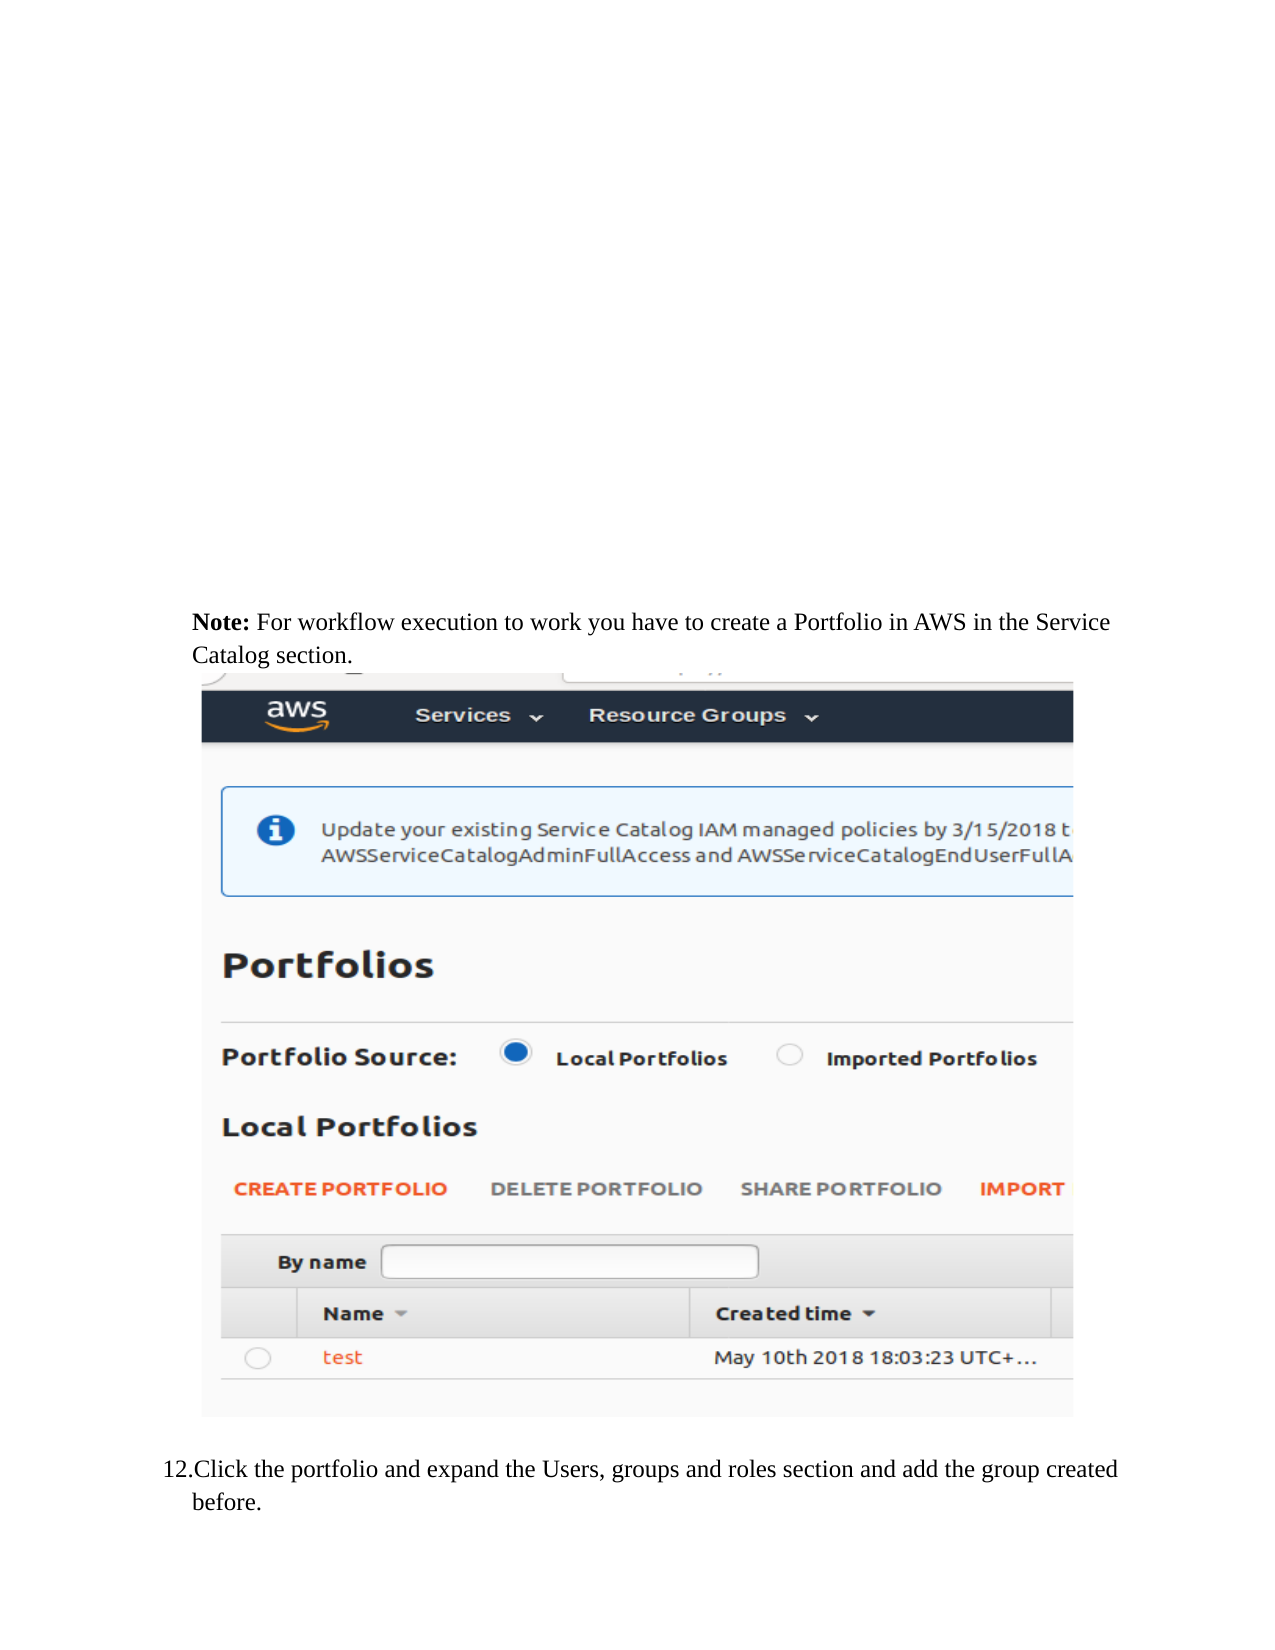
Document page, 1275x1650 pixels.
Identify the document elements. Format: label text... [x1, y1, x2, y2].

list Click the portfolio and expand the Users, groups and roles section and add the group created before. [162, 1454, 1157, 1516]
picture [201, 673, 1074, 1417]
list Note: For workflow execution to work you have to create a Portfolio in AWS in the Service Catalog section. [162, 607, 1157, 669]
